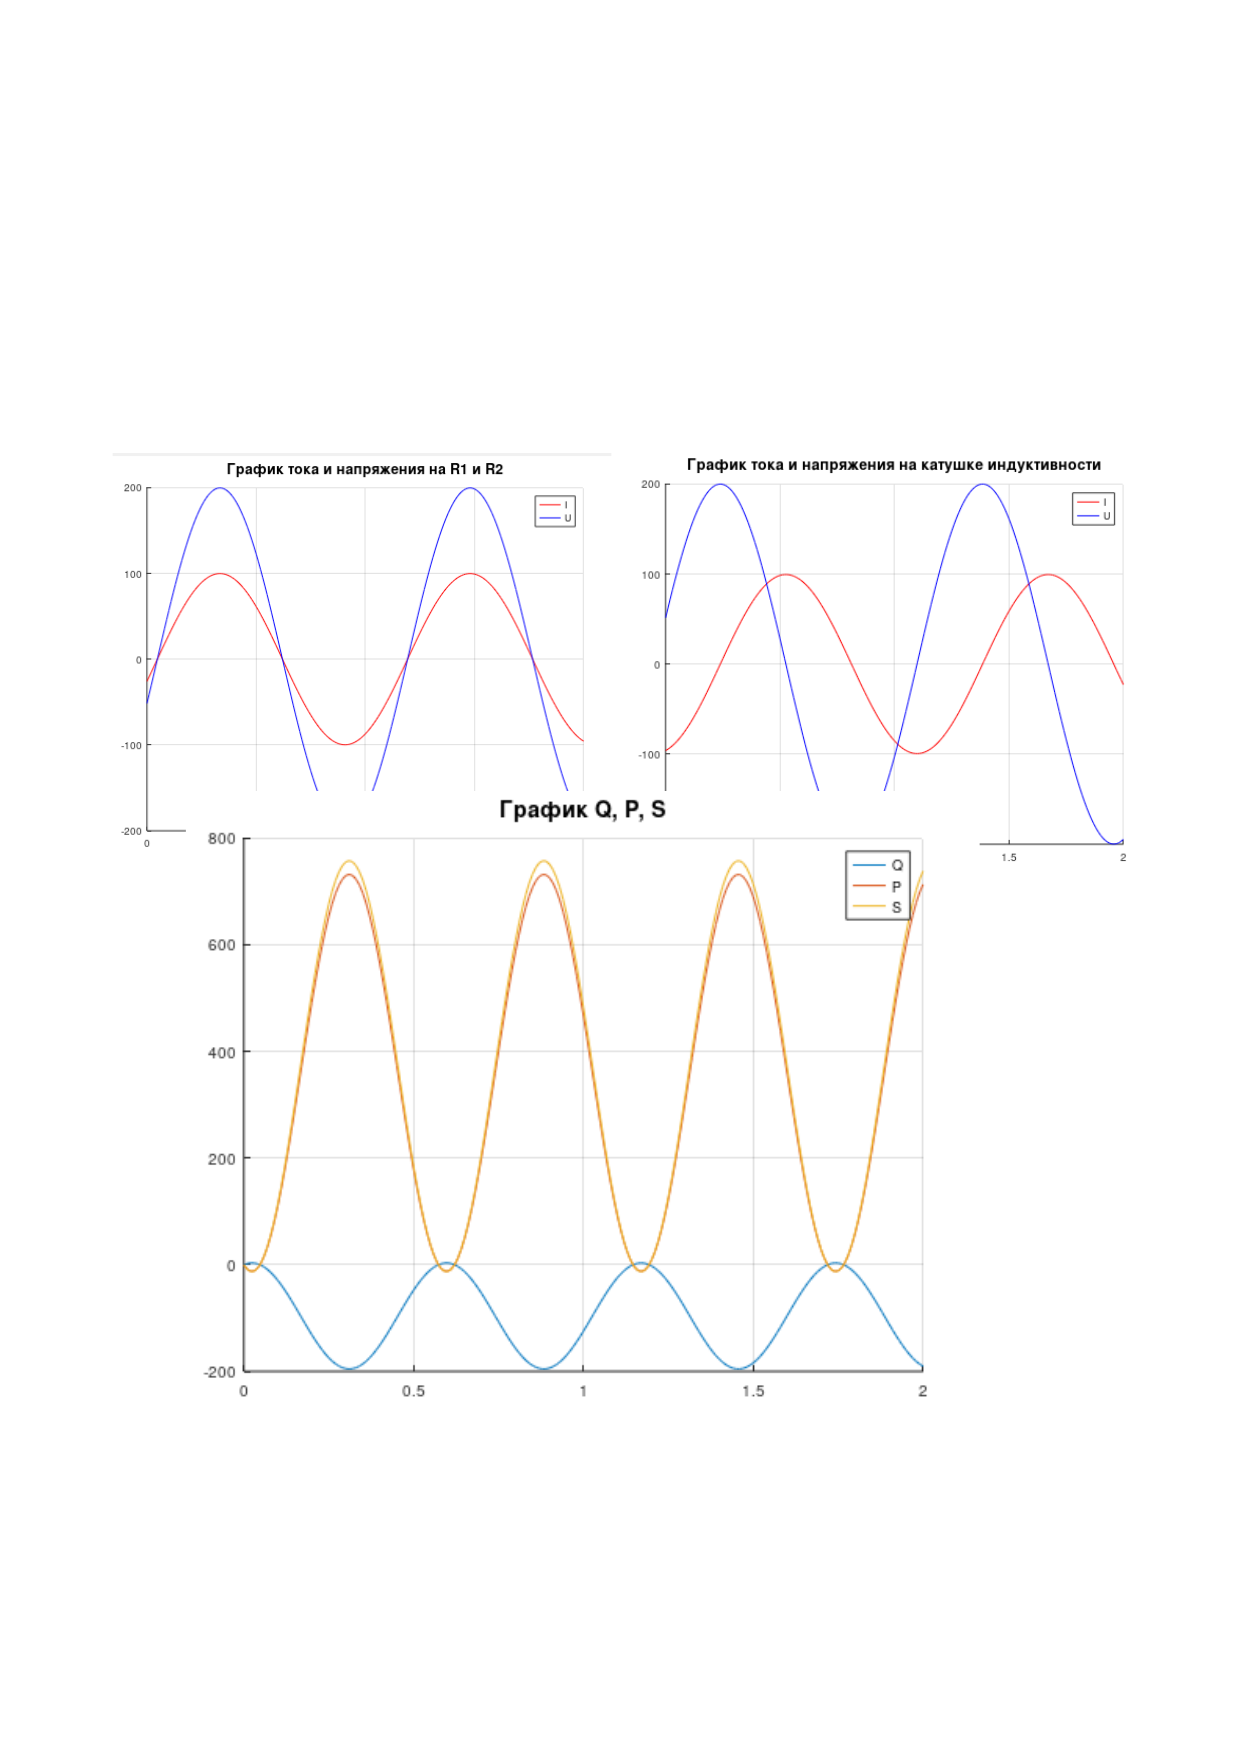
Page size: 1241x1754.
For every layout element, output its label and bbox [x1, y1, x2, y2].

picture [112, 453, 1150, 1417]
